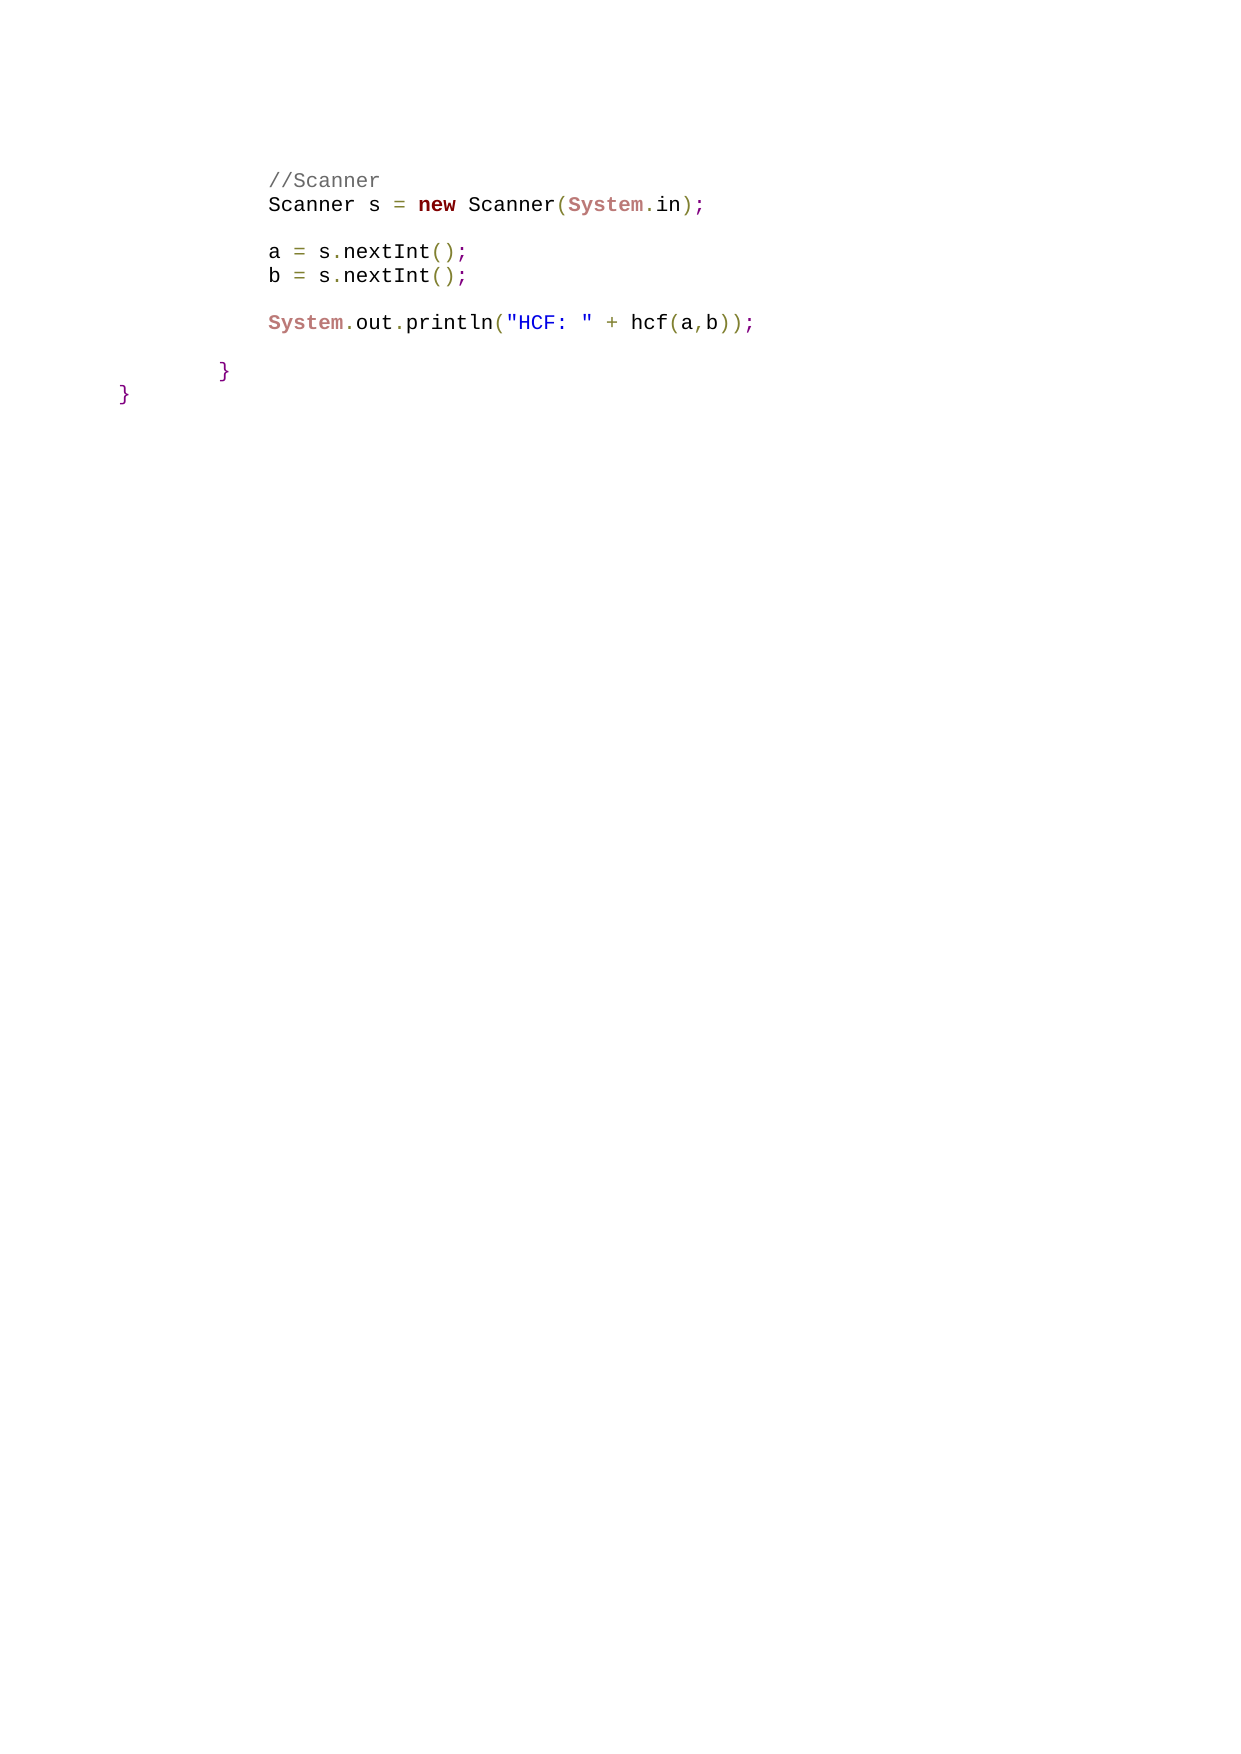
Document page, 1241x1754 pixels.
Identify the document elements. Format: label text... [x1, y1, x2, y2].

text a = s.nextInt(); [118, 241, 1122, 265]
text } [118, 383, 1122, 407]
text System.out.println("HCF: " + hcf(a,b)); [118, 312, 1122, 336]
text } [118, 359, 1122, 383]
text Scanner s = new Scanner(System.in); [118, 194, 1122, 218]
text b = s.nextInt(); [118, 265, 1122, 289]
text //Scanner [118, 170, 1122, 194]
